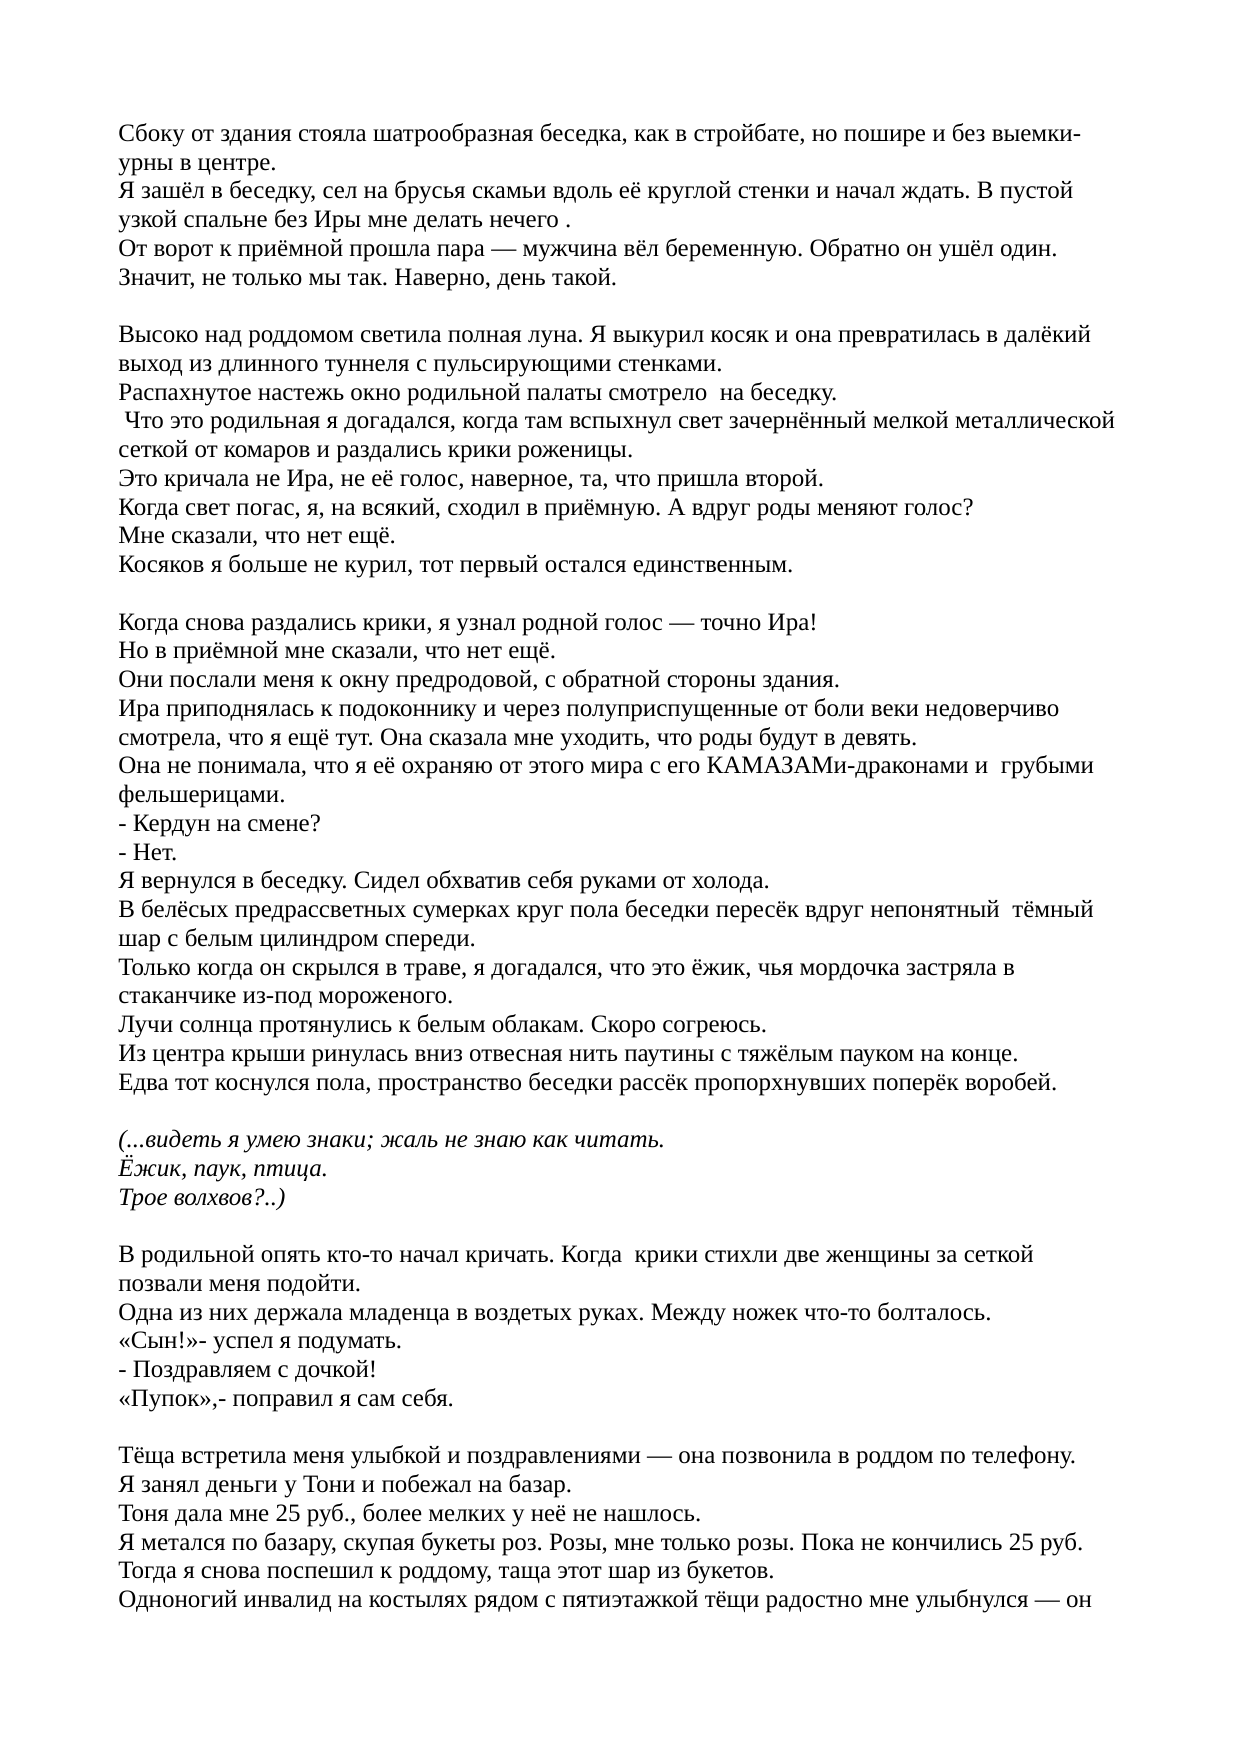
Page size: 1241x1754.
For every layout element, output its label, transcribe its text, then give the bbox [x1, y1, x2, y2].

text Что это родильная я догадался, когда там вспыхнул свет зачернённый мелкой металлической сеткой от комаров и раздались крики роженицы. [118, 406, 1122, 463]
text Мне сказали, что нет ещё. [118, 521, 1122, 549]
text Лучи солнца протянулись к белым облакам. Скоро согреюсь. [118, 1009, 1122, 1038]
text - Кердун на смене? [118, 808, 1122, 837]
text Но в приёмной мне сказали, что нет ещё. [118, 636, 1122, 664]
text Едва тот коснулся пола, пространство беседки рассёк пропорхнувших поперёк воробей. [118, 1067, 1122, 1096]
text Они послали меня к окну предродовой, с обратной стороны здания. [118, 664, 1122, 693]
text (...видеть я умею знаки; жаль не знаю как читать. [118, 1124, 1122, 1153]
text Я метался по базару, скупая букеты роз. Розы, мне только розы. Пока не кончились 25 руб. [118, 1527, 1122, 1556]
text Ира приподнялась к подоконнику и через полуприспущенные от боли веки недоверчиво смотрела, что я ещё тут. Она сказала мне уходить, что роды будут в девять. [118, 693, 1122, 751]
text Она не понимала, что я её охраняю от этого мира с его КАМАЗАМи-драконами и грубыми фельшерицами. [118, 751, 1122, 808]
text Сбоку от здания стояла шатрообразная беседка, как в стройбате, но пошире и без выемки-урны в центре. [118, 118, 1122, 176]
text Распахнутое настежь окно родильной палаты смотрело на беседку. [118, 377, 1122, 406]
text Одноногий инвалид на костылях рядом с пятиэтажкой тёщи радостно мне улыбнулся — он [118, 1584, 1122, 1613]
text Косяков я больше не курил, тот первый остался единственным. [118, 549, 1122, 578]
text Когда снова раздались крики, я узнал родной голос — точно Ира! [118, 607, 1122, 636]
text Тёща встретила меня улыбкой и поздравлениями — она позвонила в роддом по телефону. [118, 1441, 1122, 1469]
text Я зашёл в беседку, сел на брусья скамьи вдоль её круглой стенки и начал ждать. В пустой узкой спальне без Иры мне делать нечего . [118, 176, 1122, 233]
text Это кричала не Ира, не её голос, наверное, та, что пришла второй. [118, 463, 1122, 492]
text Тогда я снова поспешил к роддому, таща этот шар из букетов. [118, 1556, 1122, 1584]
text Трое волхвов?..) [118, 1182, 1122, 1211]
text Я занял деньги у Тони и побежал на базар. [118, 1469, 1122, 1498]
text Когда свет погас, я, на всякий, сходил в приёмную. А вдруг роды меняют голос? [118, 492, 1122, 521]
text «Сын!»- успел я подумать. [118, 1326, 1122, 1354]
text Из центра крыши ринулась вниз отвесная нить паутины с тяжёлым пауком на конце. [118, 1038, 1122, 1067]
text Одна из них держала младенца в воздетых руках. Между ножек что-то болталось. [118, 1297, 1122, 1326]
text Высоко над роддомом светила полная луна. Я выкурил косяк и она превратилась в далёкий выход из длинного туннеля с пульсирующими стенками. [118, 319, 1122, 377]
text Только когда он скрылся в траве, я догадался, что это ёжик, чья мордочка застряла в стаканчике из-под мороженого. [118, 952, 1122, 1009]
text Я вернулся в беседку. Сидел обхватив себя руками от холода. [118, 866, 1122, 894]
text Тоня дала мне 25 руб., более мелких у неё не нашлось. [118, 1498, 1122, 1527]
text В белёсых предрассветных сумерках круг пола беседки пересёк вдруг непонятный тёмный шар с белым цилиндром спереди. [118, 894, 1122, 952]
text - Поздравляем с дочкой! [118, 1354, 1122, 1383]
text - Нет. [118, 837, 1122, 866]
text В родильной опять кто-то начал кричать. Когда крики стихли две женщины за сеткой позвали меня подойти. [118, 1239, 1122, 1297]
text «Пупок»,- поправил я сам себя. [118, 1383, 1122, 1412]
text Ёжик, паук, птица. [118, 1153, 1122, 1182]
text От ворот к приёмной прошла пара — мужчина вёл беременную. Обратно он ушёл один. Значит, не только мы так. Наверно, день такой. [118, 233, 1122, 291]
